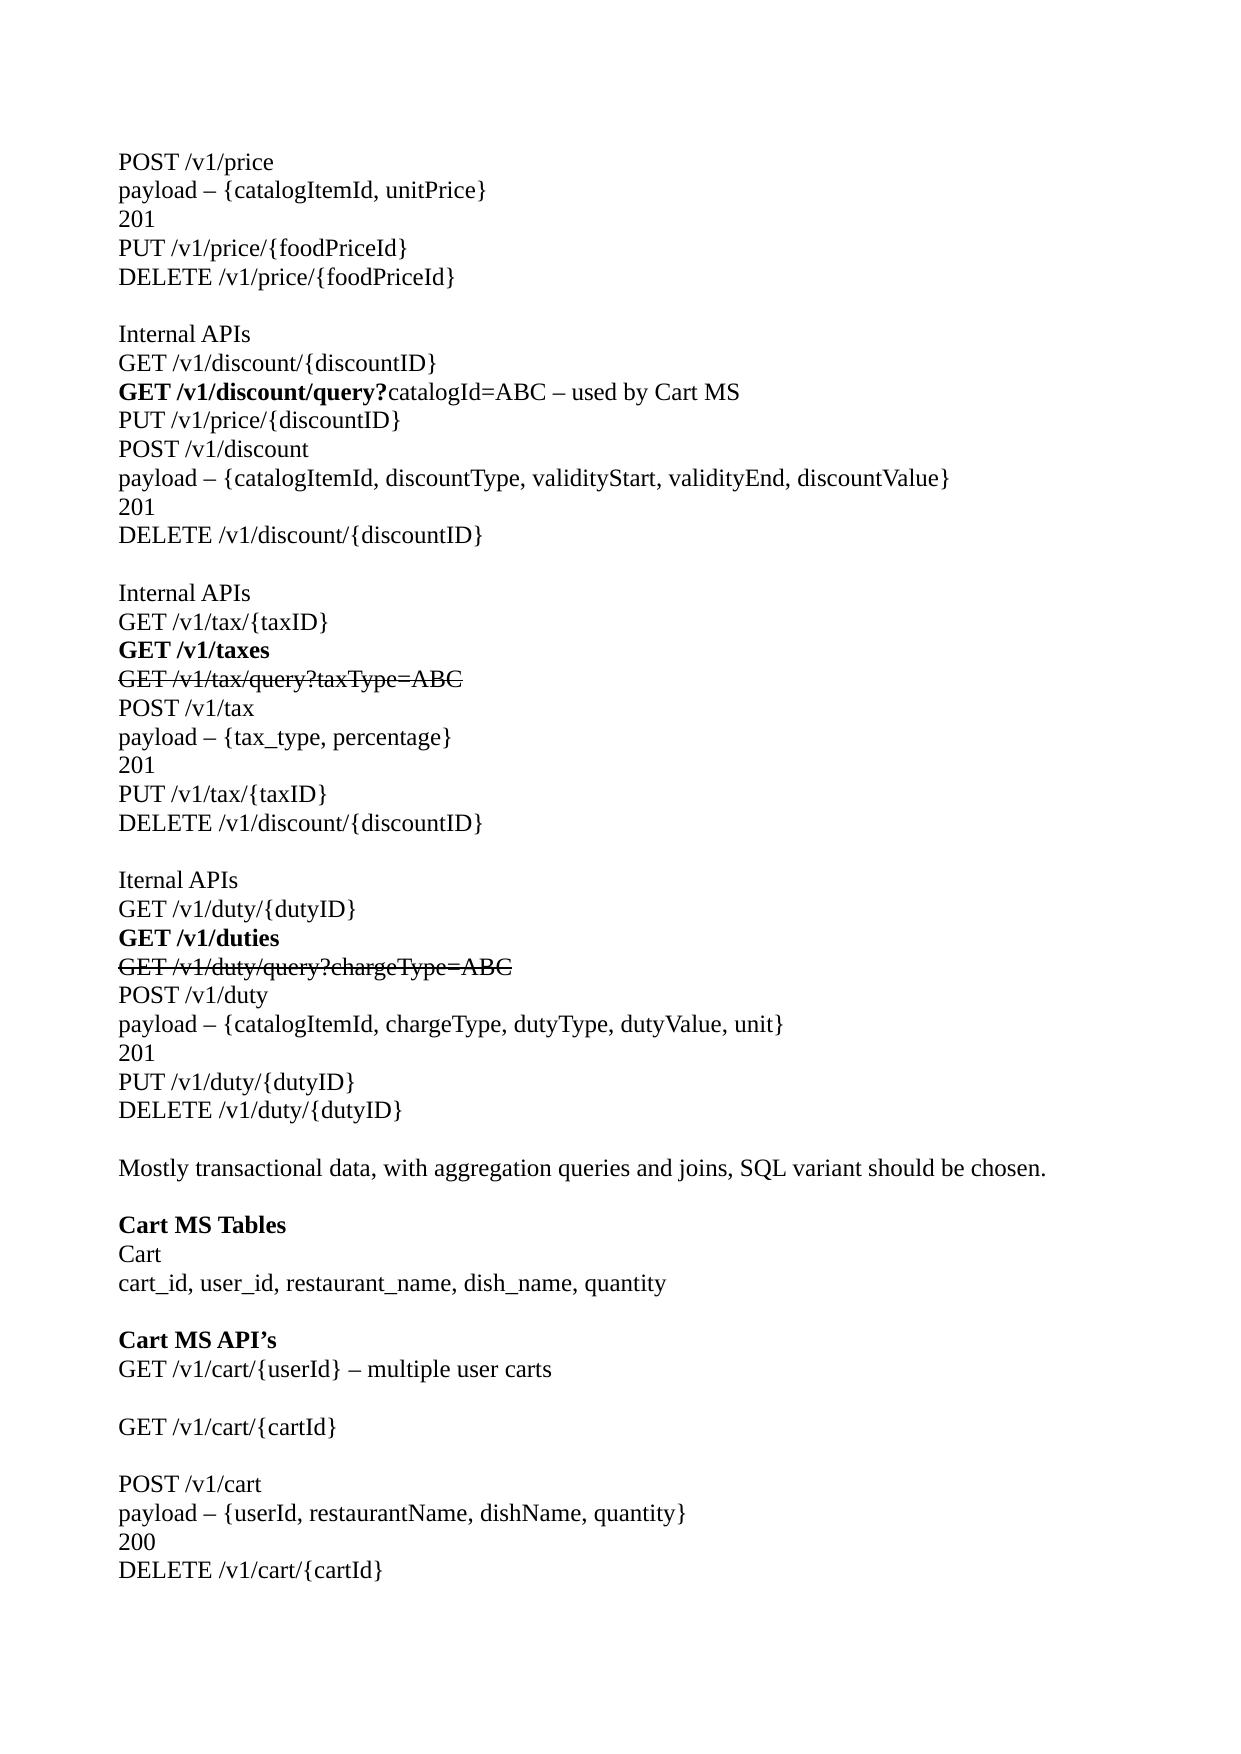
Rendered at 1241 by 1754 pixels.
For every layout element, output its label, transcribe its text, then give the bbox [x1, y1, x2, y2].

text PUT /v1/duty/{dutyID} [118, 1067, 1122, 1096]
text POST /v1/tax [118, 693, 1122, 722]
text GET /v1/duties [118, 923, 1122, 952]
text Internal APIs [118, 319, 1122, 348]
text GET /v1/duty/query?chargeType=ABC [118, 952, 1122, 981]
text 201 [118, 492, 1122, 521]
text payload – {userId, restaurantName, dishName, quantity} [118, 1498, 1122, 1527]
text DELETE /v1/duty/{dutyID} [118, 1096, 1122, 1124]
text 200 [118, 1527, 1122, 1556]
text payload – {catalogItemId, unitPrice} [118, 176, 1122, 204]
text 201 [118, 1038, 1122, 1067]
text DELETE /v1/cart/{cartId} [118, 1556, 1122, 1584]
text POST /v1/duty [118, 981, 1122, 1009]
text Cart MS API’s [118, 1326, 1122, 1354]
text DELETE /v1/discount/{discountID} [118, 808, 1122, 837]
text 201 [118, 204, 1122, 233]
text Iternal APIs [118, 866, 1122, 894]
text GET /v1/cart/{userId} – multiple user carts [118, 1354, 1122, 1383]
text GET /v1/taxes [118, 636, 1122, 664]
text payload – {catalogItemId, chargeType, dutyType, dutyValue, unit} [118, 1009, 1122, 1038]
text 201 [118, 751, 1122, 779]
text payload – {catalogItemId, discountType, validityStart, validityEnd, discountValue} [118, 463, 1122, 492]
text GET /v1/tax/query?taxType=ABC [118, 664, 1122, 693]
text Cart MS Tables [118, 1211, 1122, 1239]
text GET /v1/discount/query?catalogId=ABC – used by Cart MS [118, 377, 1122, 406]
text POST /v1/price [118, 147, 1122, 176]
text PUT /v1/price/{foodPriceId} [118, 233, 1122, 262]
text PUT /v1/tax/{taxID} [118, 779, 1122, 808]
text POST /v1/cart [118, 1469, 1122, 1498]
text PUT /v1/price/{discountID} [118, 406, 1122, 434]
text GET /v1/tax/{taxID} [118, 607, 1122, 636]
text Internal APIs [118, 578, 1122, 607]
text cart_id, user_id, restaurant_name, dish_name, quantity [118, 1268, 1122, 1297]
text GET /v1/duty/{dutyID} [118, 894, 1122, 923]
text payload – {tax_type, percentage} [118, 722, 1122, 751]
text POST /v1/discount [118, 434, 1122, 463]
text GET /v1/cart/{cartId} [118, 1412, 1122, 1441]
text DELETE /v1/discount/{discountID} [118, 521, 1122, 549]
text Cart [118, 1239, 1122, 1268]
text GET /v1/discount/{discountID} [118, 348, 1122, 377]
text DELETE /v1/price/{foodPriceId} [118, 262, 1122, 291]
text Mostly transactional data, with aggregation queries and joins, SQL variant should be chosen. [118, 1153, 1122, 1182]
